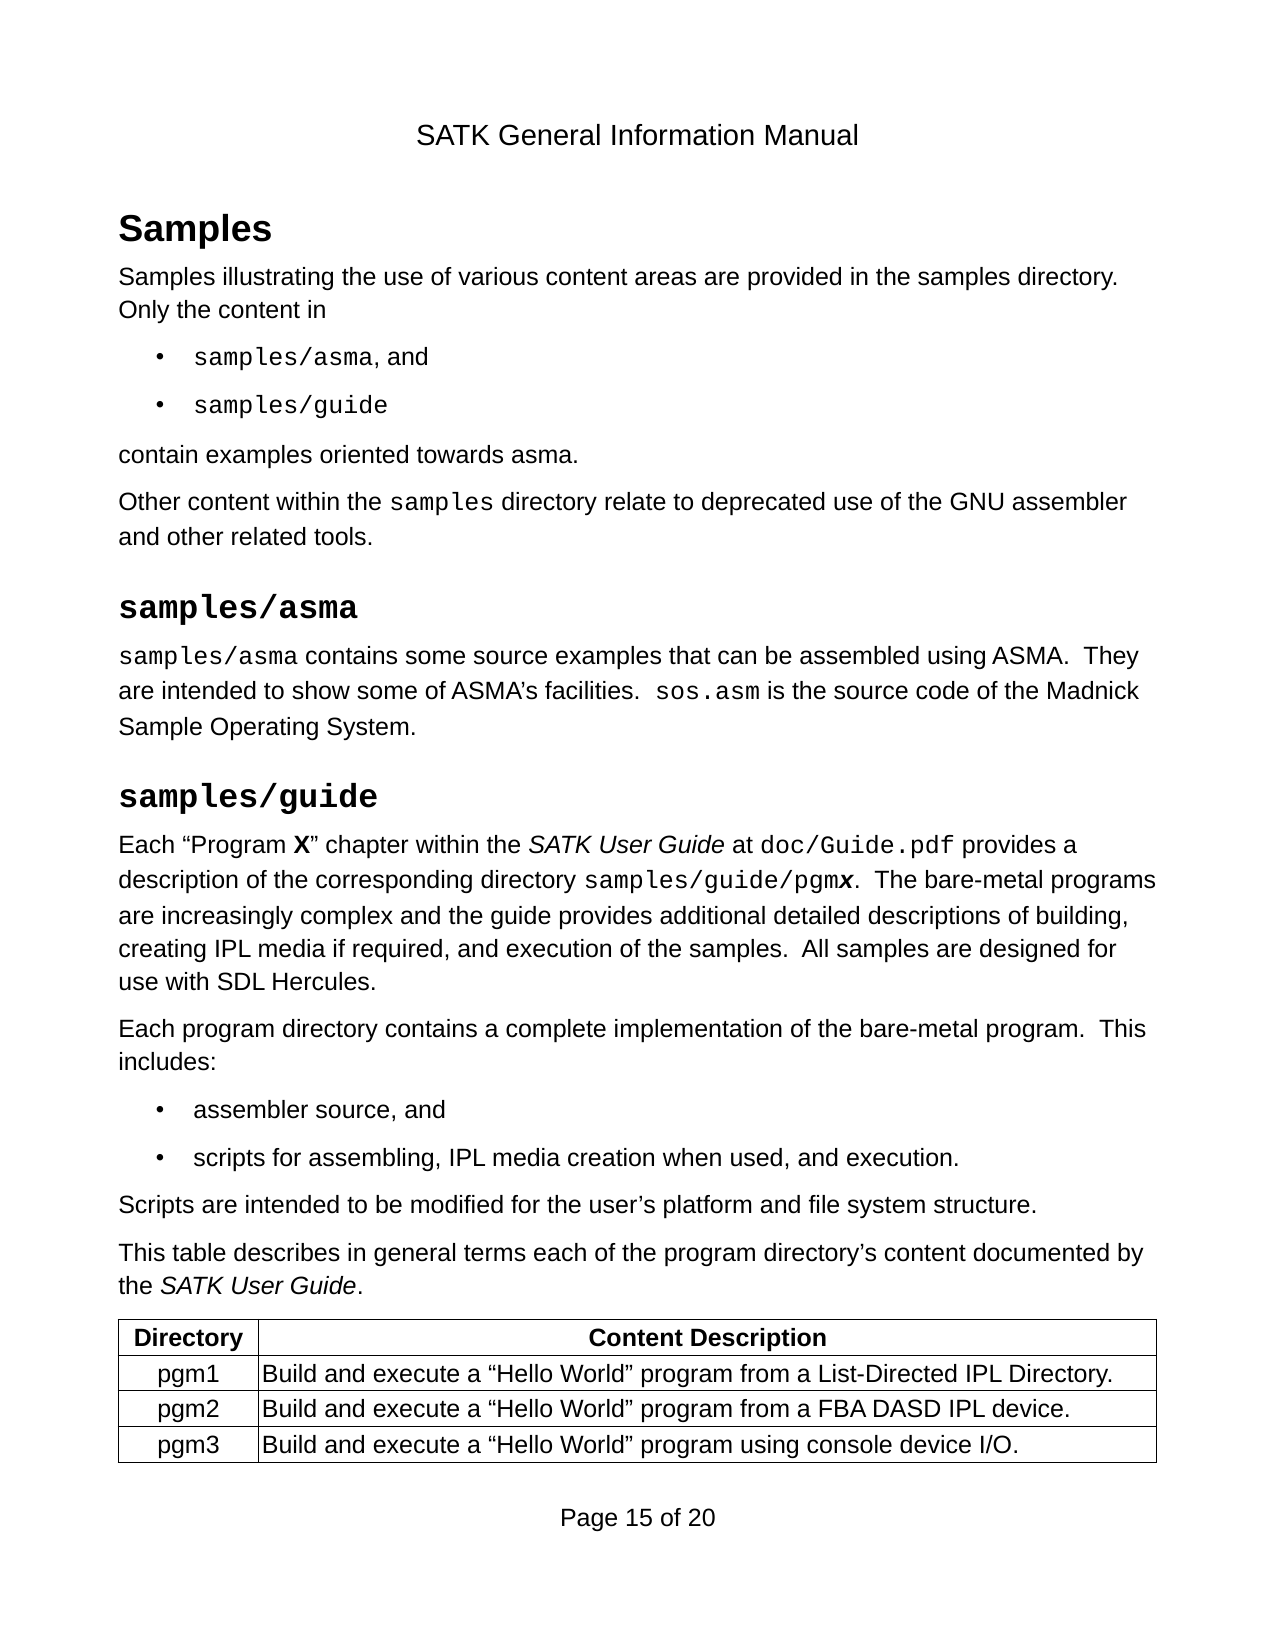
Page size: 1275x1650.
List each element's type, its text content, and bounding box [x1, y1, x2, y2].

table_header Content Description [259, 1320, 1156, 1354]
text contain examples oriented towards asma. [118, 439, 1157, 468]
list assembler source, and [156, 1095, 1157, 1124]
table_cell pgm3 [119, 1427, 258, 1462]
text Scripts are intended to be modified for the user’s platform and file system structure. [118, 1190, 1157, 1219]
text Other content within the samples directory relate to deprecated use of the GNU assembler and other related tools. [118, 487, 1157, 551]
list samples/guide [156, 392, 1157, 421]
table_cell Build and execute a “Hello World” program from a List-Directed IPL Directory. [259, 1356, 1156, 1390]
text Each program directory contains a complete implementation of the bare-metal program. This includes: [118, 1014, 1157, 1076]
text samples/asma contains some source examples that can be assembled using ASMA. They are intended to show some of ASMA’s facilities. sos.asm is the source code of the Madnick Sample Operating System. [118, 641, 1157, 740]
list samples/asma, and [156, 342, 1157, 373]
list scripts for assembling, IPL media creation when used, and execution. [156, 1143, 1157, 1172]
text Samples illustrating the use of various content areas are provided in the samples directory. Only the content in [118, 262, 1157, 323]
table_cell Build and execute a “Hello World” program from a FBA DASD IPL device. [259, 1391, 1156, 1426]
table_header Directory [119, 1320, 258, 1354]
subtitle samples/guide [118, 780, 1157, 818]
subtitle Samples [118, 206, 1157, 249]
table_cell Build and execute a “Hello World” program using console device I/O. [259, 1427, 1156, 1462]
text This table describes in general terms each of the program directory’s content documented by the SATK User Guide. [118, 1238, 1157, 1300]
table_cell pgm2 [119, 1391, 258, 1426]
subtitle samples/asma [118, 591, 1157, 629]
text Each “Program X” chapter within the SATK User Guide at doc/Guide.pdf provides a description of the corresponding directory samples/guide/pgmx. The bare-metal programs are increasingly complex and the guide provides additional detailed descriptions of building, creating IPL media if required, and execution of the samples. All samples are designed for use with SDL Hercules. [118, 830, 1157, 996]
table_cell pgm1 [119, 1356, 258, 1390]
